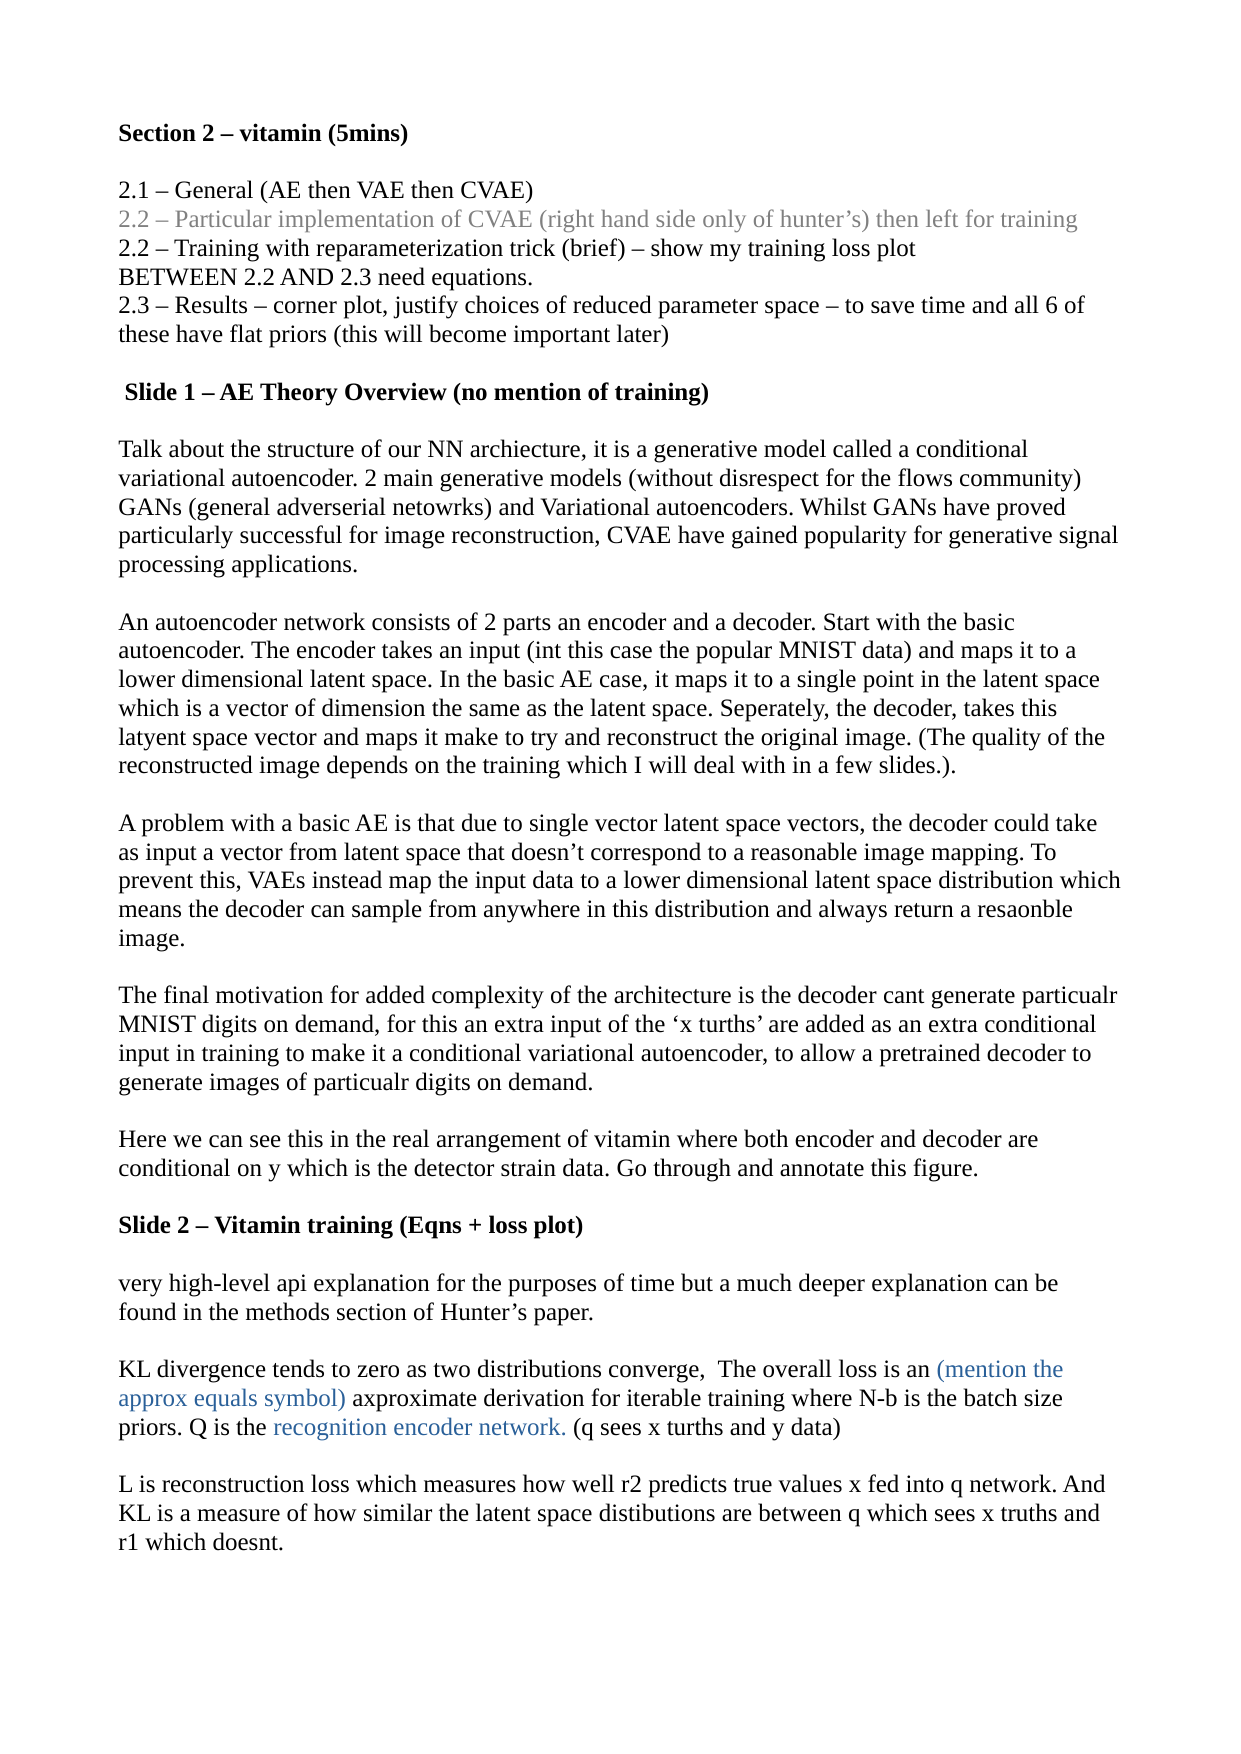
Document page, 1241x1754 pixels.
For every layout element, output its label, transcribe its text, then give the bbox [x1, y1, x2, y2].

text 2.2 – Training with reparameterization trick (brief) – show my training loss plot [118, 233, 1122, 262]
text Talk about the structure of our NN archiecture, it is a generative model called a conditional variational autoencoder. 2 main generative models (without disrespect for the flows community) GANs (general adverserial netowrks) and Variational autoencoders. Whilst GANs have proved particularly successful for image reconstruction, CVAE have gained popularity for generative signal processing applications. [118, 434, 1122, 578]
text 2.2 – Particular implementation of CVAE (right hand side only of hunter’s) then left for training [118, 204, 1122, 233]
text A problem with a basic AE is that due to single vector latent space vectors, the decoder could take as input a vector from latent space that doesn’t correspond to a reasonable image mapping. To prevent this, VAEs instead map the input data to a lower dimensional latent space distribution which means the decoder can sample from anywhere in this distribution and always return a resaonble image. [118, 808, 1122, 952]
text Section 2 – vitamin (5mins) [118, 118, 1122, 147]
text Slide 1 – AE Theory Overview (no mention of training) [118, 377, 1122, 406]
text 2.3 – Results – corner plot, justify choices of reduced parameter space – to save time and all 6 of these have flat priors (this will become important later) [118, 291, 1122, 348]
text KL divergence tends to zero as two distributions converge, The overall loss is an (mention the approx equals symbol) axproximate derivation for iterable training where N-b is the batch size priors. Q is the recognition encoder network. (q sees x turths and y data) [118, 1354, 1122, 1441]
text BETWEEN 2.2 AND 2.3 need equations. [118, 262, 1122, 291]
text 2.1 – General (AE then VAE then CVAE) [118, 176, 1122, 204]
text L is reconstruction loss which measures how well r2 predicts true values x fed into q network. And KL is a measure of how similar the latent space distibutions are between q which sees x truths and r1 which doesnt. [118, 1469, 1122, 1556]
text The final motivation for added complexity of the architecture is the decoder cant generate particualr MNIST digits on demand, for this an extra input of the ‘x turths’ are added as an extra conditional input in training to make it a conditional variational autoencoder, to allow a pretrained decoder to generate images of particualr digits on demand. [118, 981, 1122, 1096]
text Slide 2 – Vitamin training (Eqns + loss plot) [118, 1211, 1122, 1239]
text An autoencoder network consists of 2 parts an encoder and a decoder. Start with the basic autoencoder. The encoder takes an input (int this case the popular MNIST data) and maps it to a lower dimensional latent space. In the basic AE case, it maps it to a single point in the latent space which is a vector of dimension the same as the latent space. Seperately, the decoder, takes this latyent space vector and maps it make to try and reconstruct the original image. (The quality of the reconstructed image depends on the training which I will deal with in a few slides.). [118, 607, 1122, 779]
text Here we can see this in the real arrangement of vitamin where both encoder and decoder are conditional on y which is the detector strain data. Go through and annotate this figure. [118, 1124, 1122, 1182]
text very high-level api explanation for the purposes of time but a much deeper explanation can be found in the methods section of Hunter’s paper. [118, 1268, 1122, 1326]
